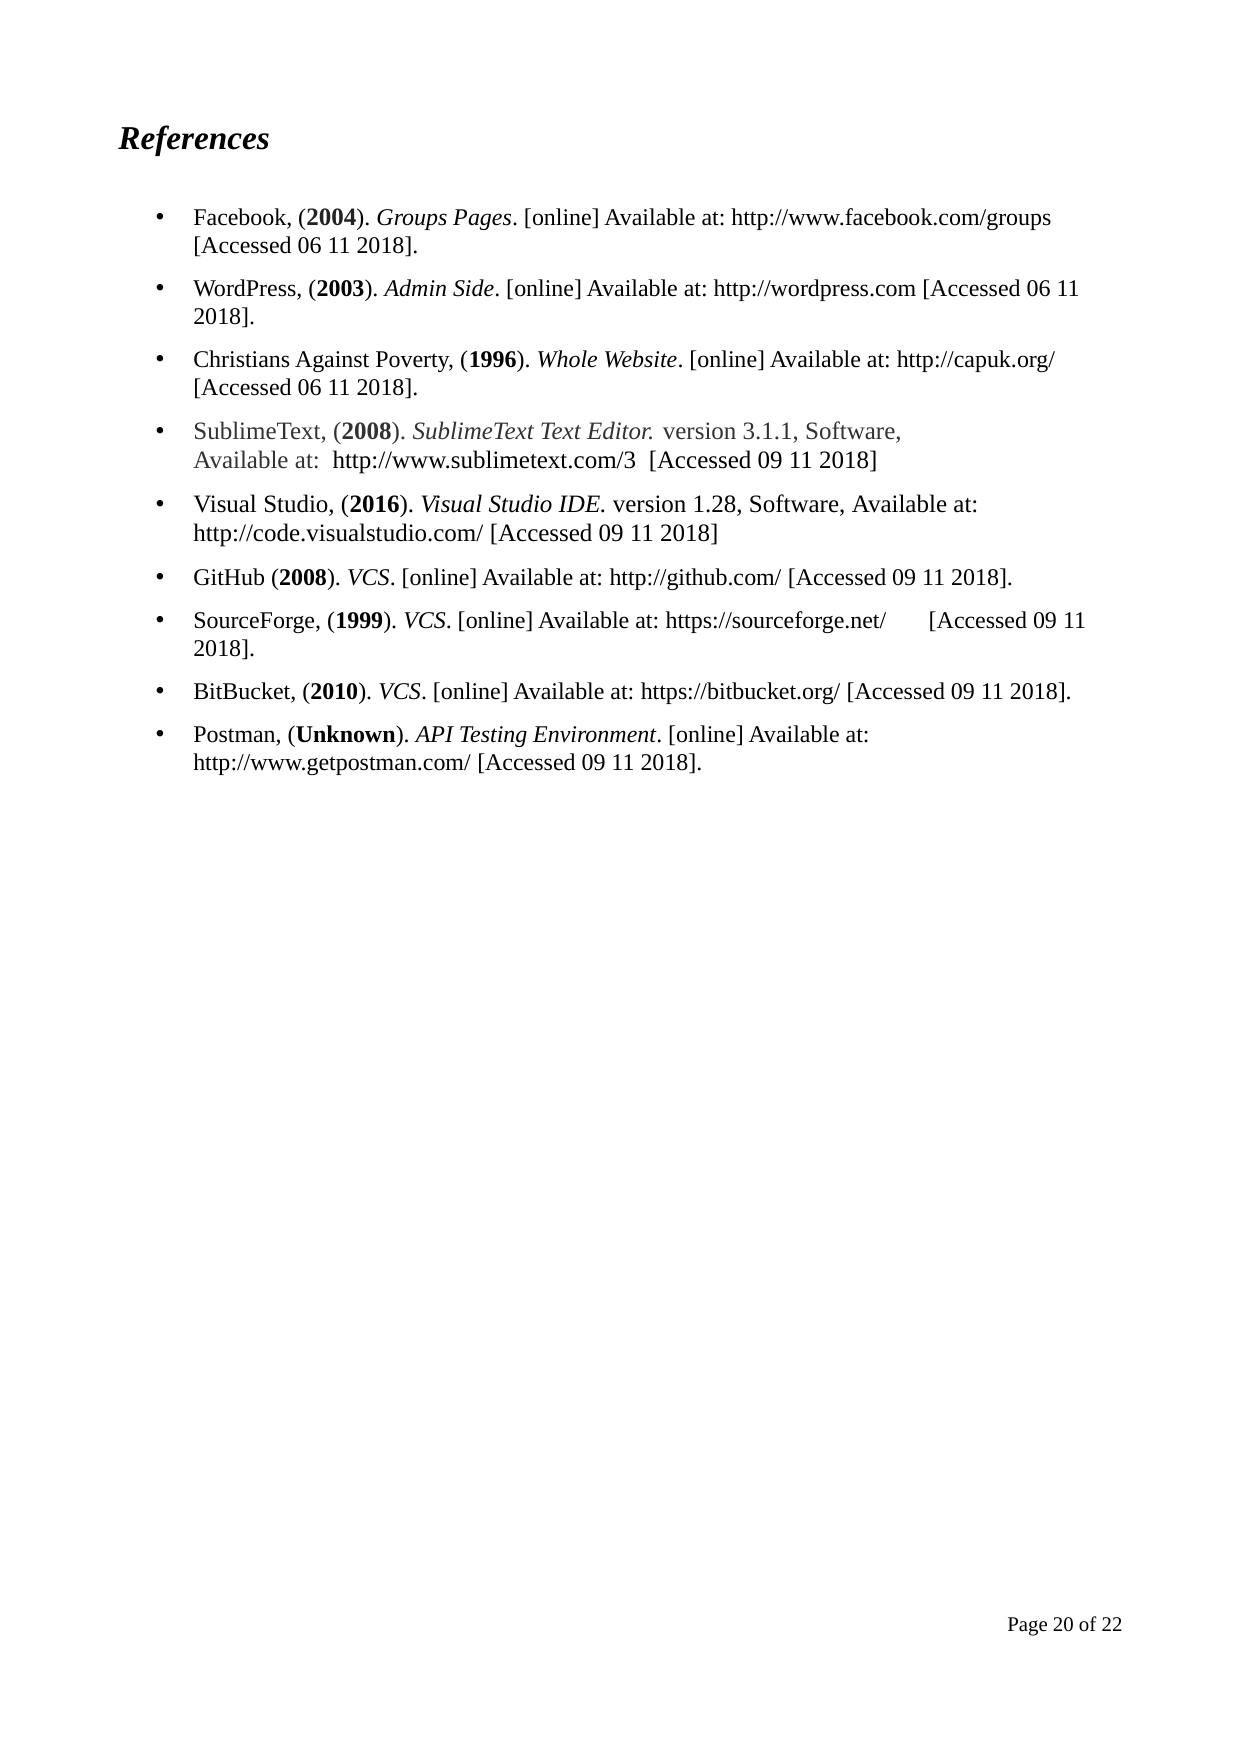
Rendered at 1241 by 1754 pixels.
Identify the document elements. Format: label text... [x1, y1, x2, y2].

list WordPress, (2003). Admin Side. [online] Available at: http://wordpress.com [Accessed 06 11 2018]. [156, 274, 1122, 330]
list GitHub (2008). VCS. [online] Available at: http://github.com/ [Accessed 09 11 2018]. [156, 563, 1122, 590]
list References [118, 118, 1122, 156]
list SourceForge, (1999). VCS. [online] Available at: https://sourceforge.net/ [Accessed 09 11 2018]. [156, 606, 1122, 661]
list Facebook, (2004). Groups Pages. [online] Available at: http://www.facebook.com/groups [Accessed 06 11 2018]. [156, 202, 1122, 259]
list SublimeText, (2008). SublimeText Text Editor. version 3.1.1, Software, Available at: http://www.sublimetext.com/3 [Accessed 09 11 2018] [156, 416, 1122, 474]
list Postman, (Unknown). API Testing Environment. [online] Available at: http://www.getpostman.com/ [Accessed 09 11 2018]. [156, 721, 1122, 776]
list Visual Studio, (2016). Visual Studio IDE. version 1.28, Software, Available at: http://code.visualstudio.com/ [Accessed 09 11 2018] [156, 489, 1122, 547]
list Christians Against Poverty, (1996). Whole Website. [online] Available at: http://capuk.org/ [Accessed 06 11 2018]. [156, 345, 1122, 401]
list BitBucket, (2010). VCS. [online] Available at: https://bitbucket.org/ [Accessed 09 11 2018]. [156, 677, 1122, 705]
